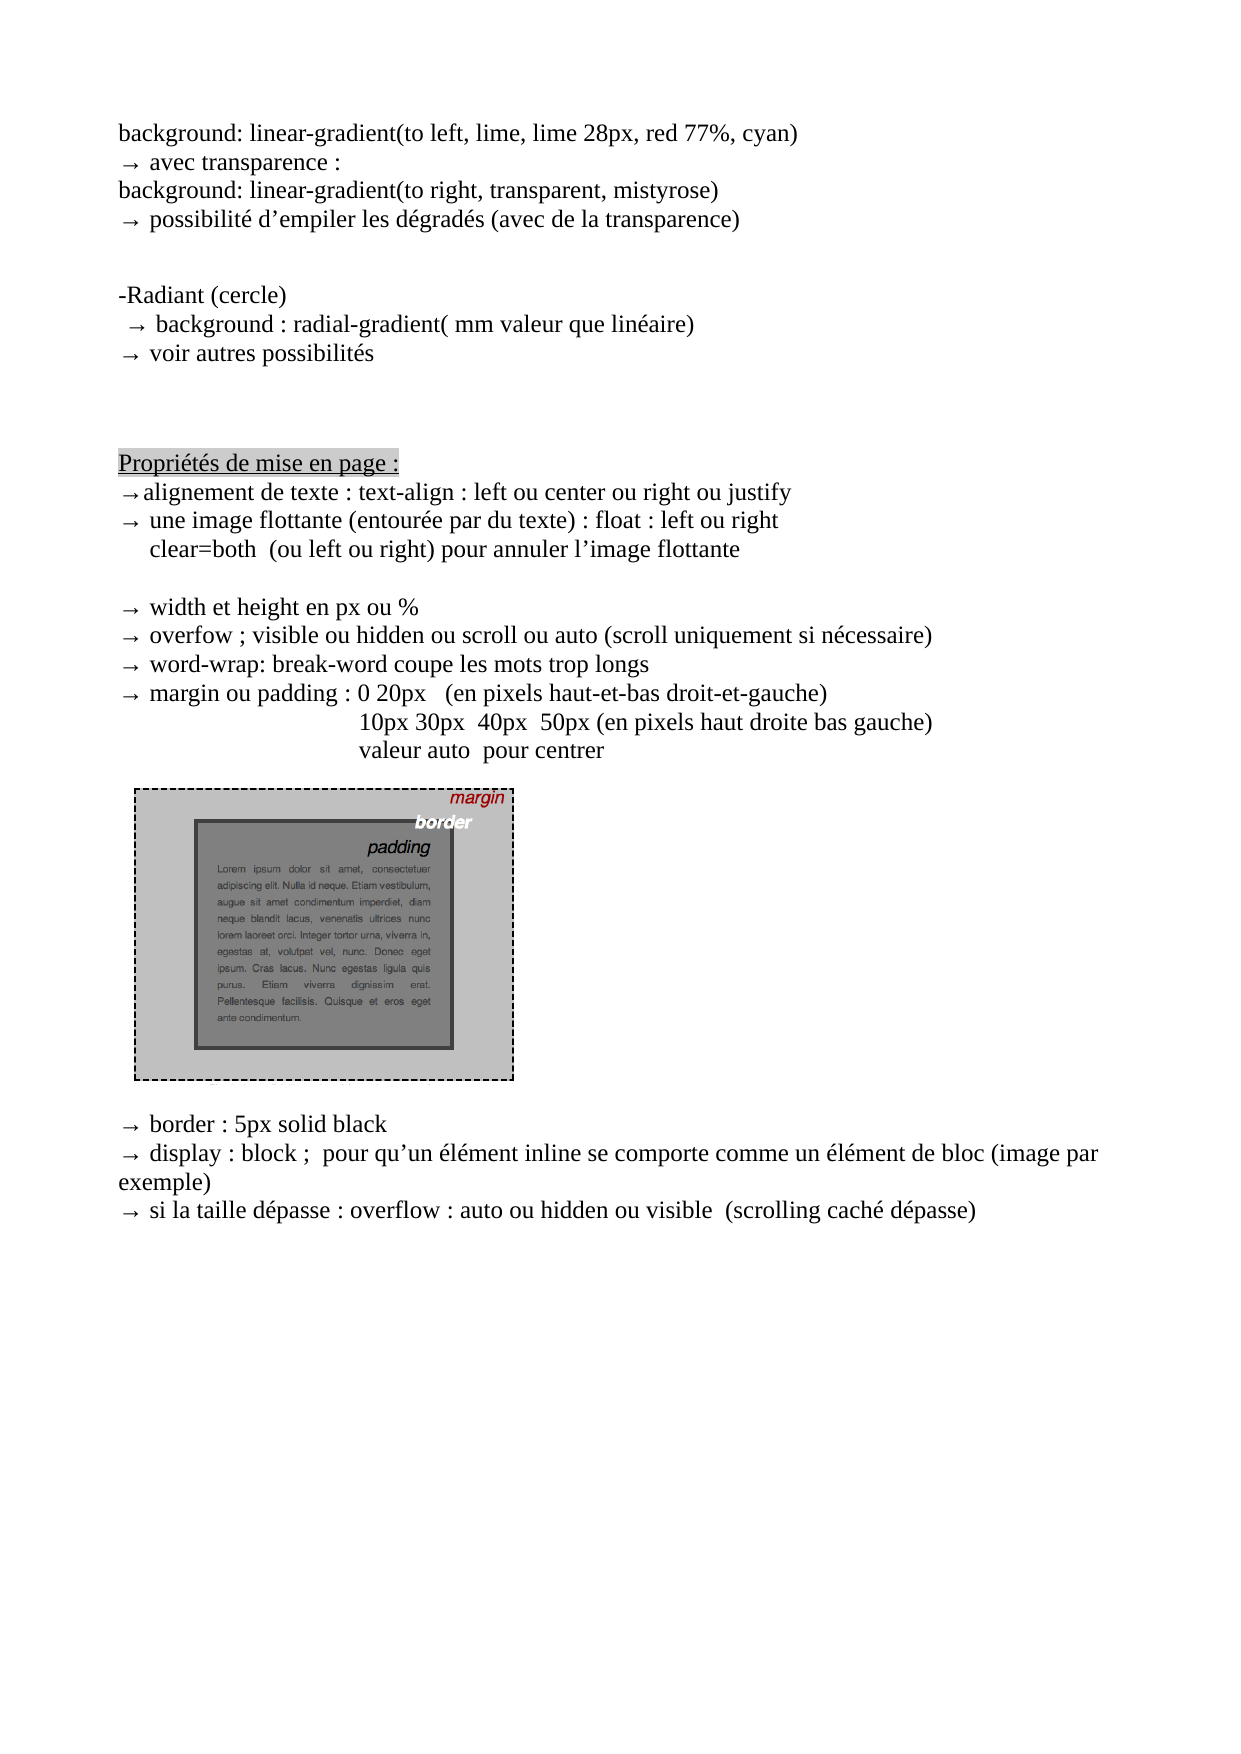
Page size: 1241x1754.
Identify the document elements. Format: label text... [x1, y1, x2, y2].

text background: linear-gradient(to left, lime, lime 28px, red 77%, cyan) [118, 118, 1122, 147]
text background: linear-gradient(to right, transparent, mistyrose) [118, 176, 1122, 204]
text → border : 5px solid black [118, 1109, 1122, 1138]
text → voir autres possibilités [118, 338, 1122, 367]
text -Radiant (cercle) [118, 280, 1122, 309]
text → display : block ; pour qu’un élément inline se comporte comme un élément de bloc (image par exemple) [118, 1138, 1122, 1195]
text valeur auto pour centrer [118, 735, 1122, 764]
picture [126, 775, 521, 1085]
text clear=both (ou left ou right) pour annuler l’image flottante [118, 534, 1122, 563]
text →alignement de texte : text-align : left ou center ou right ou justify [118, 477, 1122, 505]
text 10px 30px 40px 50px (en pixels haut droite bas gauche) [118, 707, 1122, 735]
text → avec transparence : [118, 147, 1122, 176]
text → possibilité d’empiler les dégradés (avec de la transparence) [118, 204, 1122, 233]
text → overfow ; visible ou hidden ou scroll ou auto (scroll uniquement si nécessaire) [118, 620, 1122, 649]
text → word-wrap: break-word coupe les mots trop longs [118, 649, 1122, 678]
text → une image flottante (entourée par du texte) : float : left ou right [118, 505, 1122, 534]
text → width et height en px ou % [118, 592, 1122, 620]
text → background : radial-gradient( mm valeur que linéaire) [118, 309, 1122, 338]
text Propriétés de mise en page : [118, 448, 1122, 477]
text → margin ou padding : 0 20px (en pixels haut-et-bas droit-et-gauche) [118, 678, 1122, 707]
text → si la taille dépasse : overflow : auto ou hidden ou visible (scrolling caché dépasse) [118, 1195, 1122, 1224]
